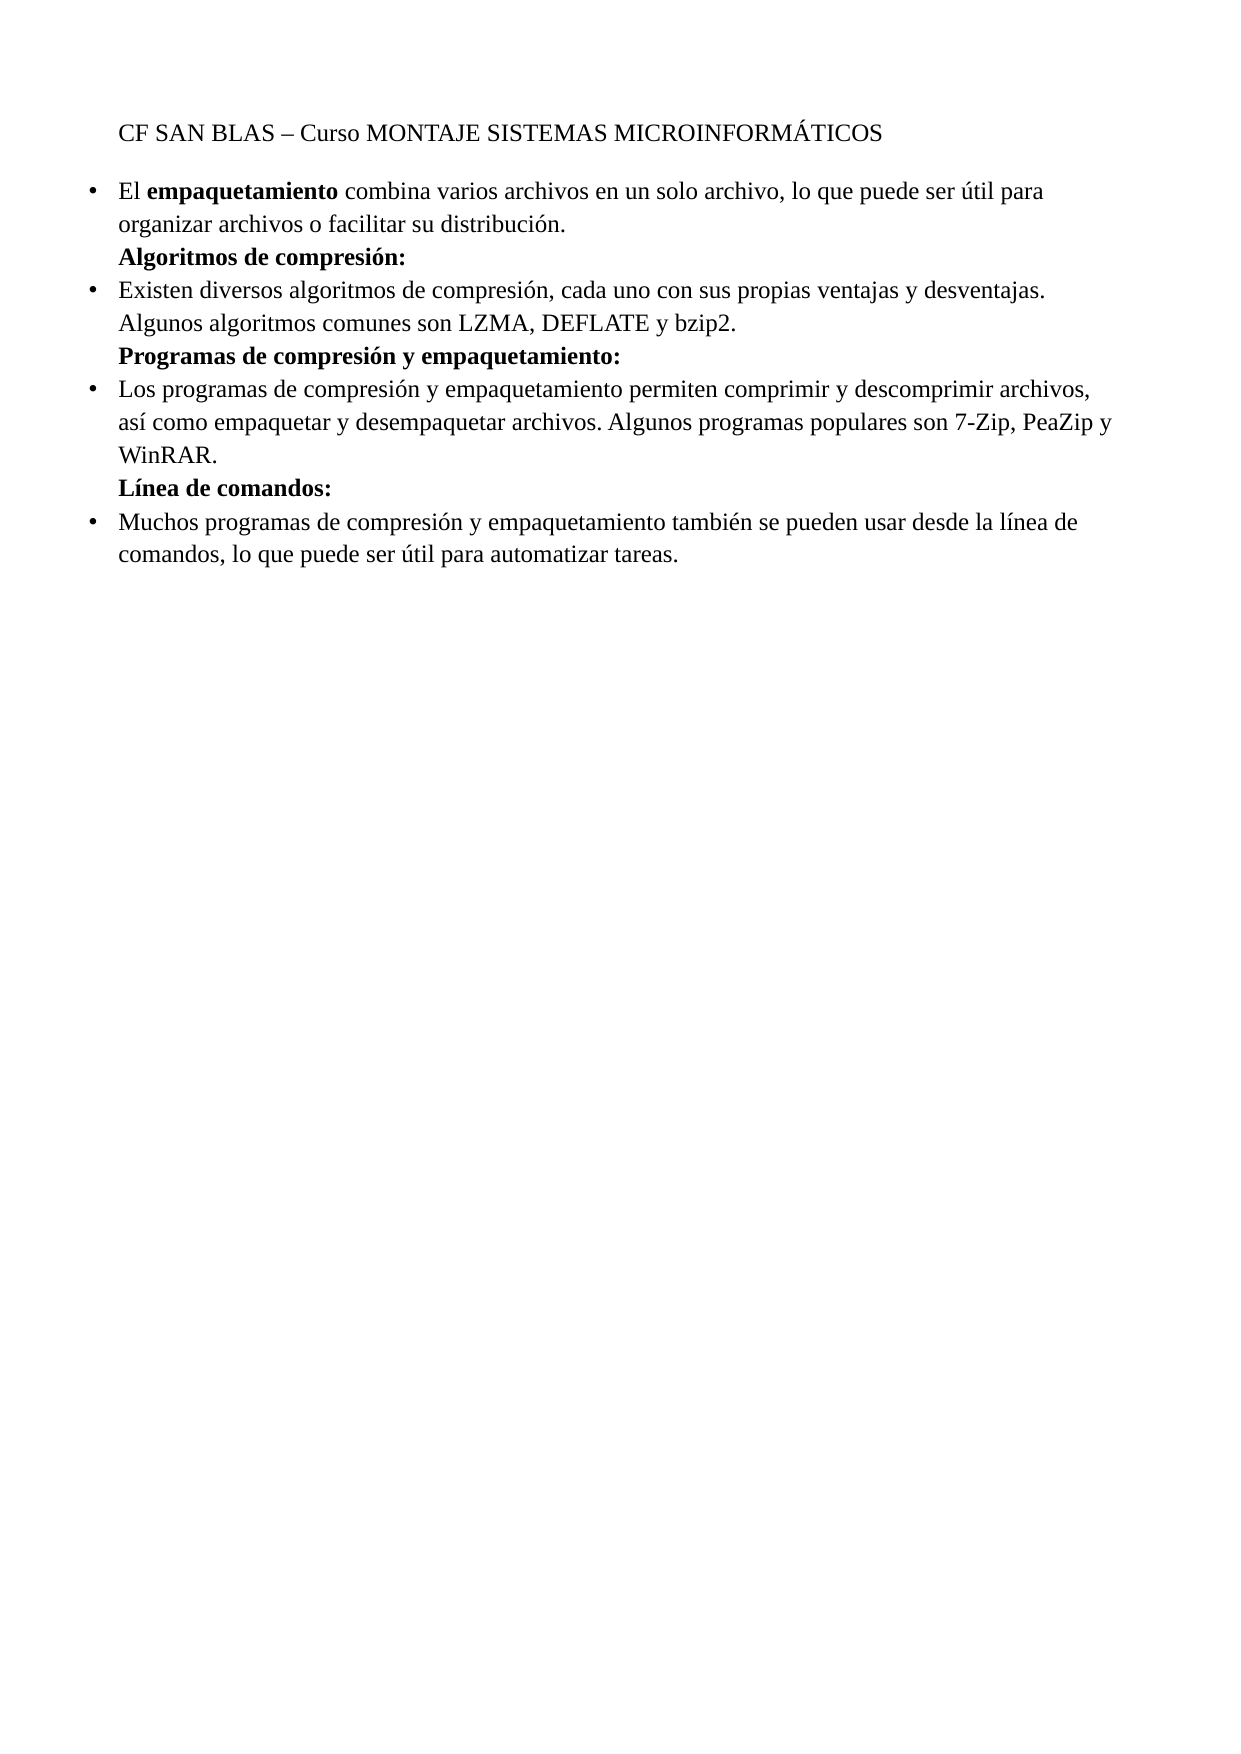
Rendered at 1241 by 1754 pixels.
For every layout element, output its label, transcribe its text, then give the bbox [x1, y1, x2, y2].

text Programas de compresión y empaquetamiento: [118, 341, 1122, 370]
list Los programas de compresión y empaquetamiento permiten comprimir y descomprimir archivos, así como empaquetar y desempaquetar archivos. Algunos programas populares son 7-Zip, PeaZip y WinRAR. [118, 374, 1122, 469]
list Existen diversos algoritmos de compresión, cada uno con sus propias ventajas y desventajas. Algunos algoritmos comunes son LZMA, DEFLATE y bzip2. [118, 275, 1122, 337]
text Algoritmos de compresión: [118, 242, 1122, 271]
list Muchos programas de compresión y empaquetamiento también se pueden usar desde la línea de comandos, lo que puede ser útil para automatizar tareas. [118, 507, 1122, 568]
text Línea de comandos: [118, 473, 1122, 502]
list El empaquetamiento combina varios archivos en un solo archivo, lo que puede ser útil para organizar archivos o facilitar su distribución. [118, 176, 1122, 238]
